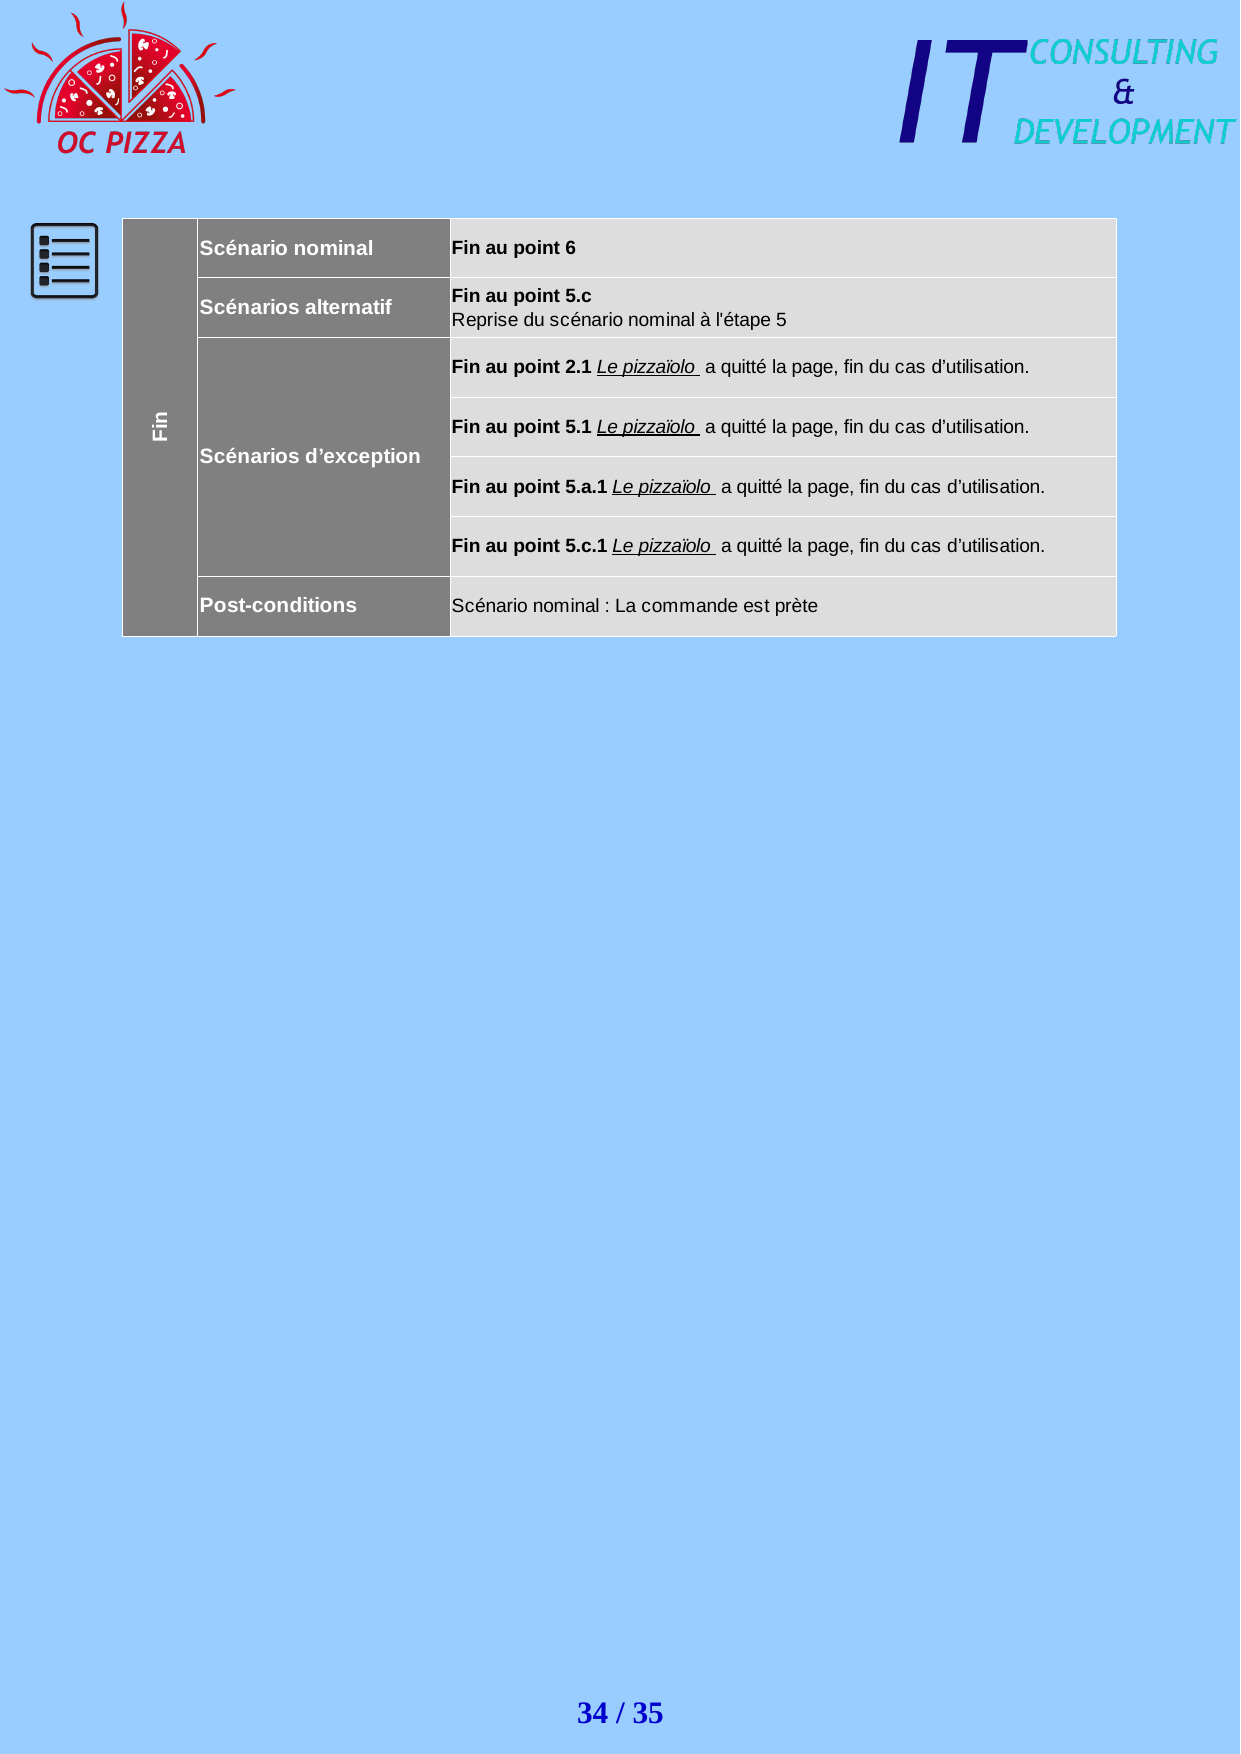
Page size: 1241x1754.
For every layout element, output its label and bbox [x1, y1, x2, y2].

picture [0, 0, 237, 163]
picture [22, 218, 107, 303]
picture [884, 21, 1240, 163]
